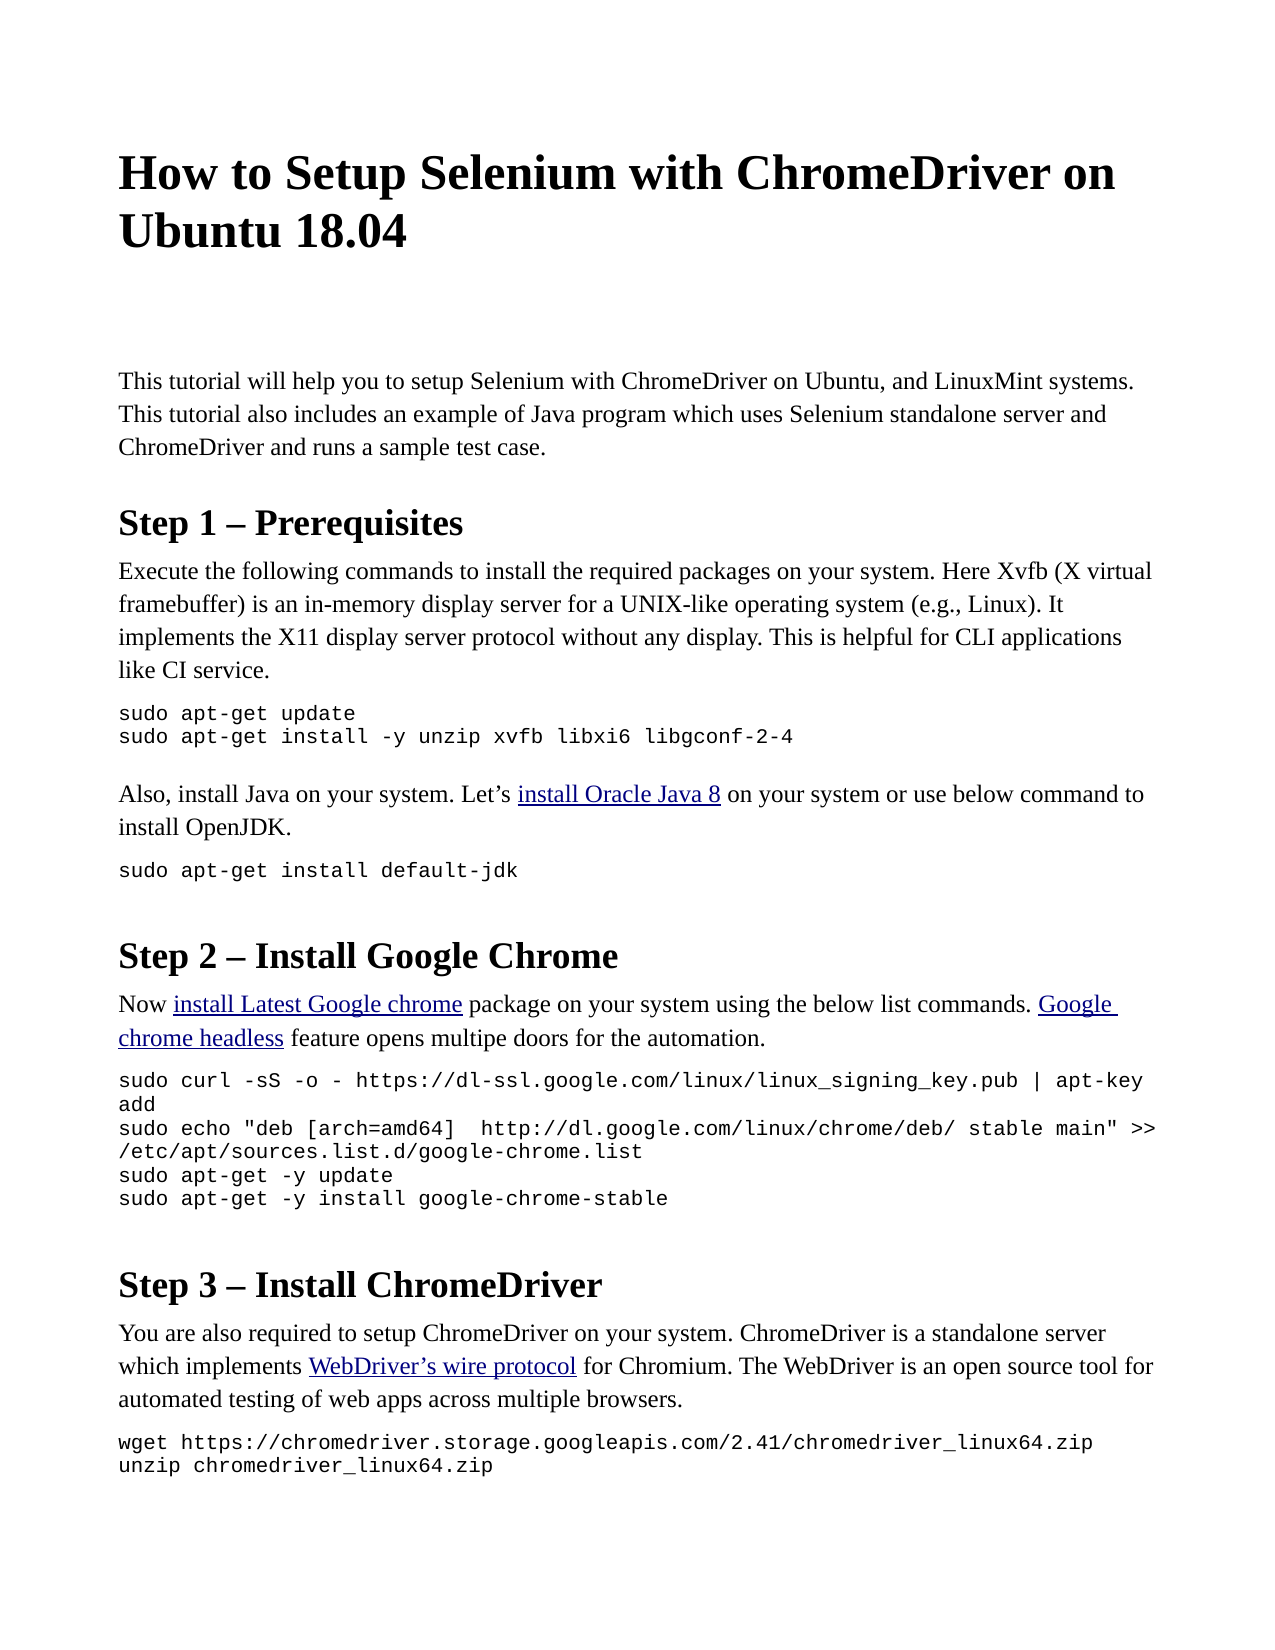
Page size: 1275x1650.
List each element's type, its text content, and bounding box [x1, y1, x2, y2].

subtitle Step 3 – Install ChromeDriver [118, 1262, 1157, 1306]
text sudo echo "deb [arch=amd64] http://dl.google.com/linux/chrome/deb/ stable main" >> /etc/apt/sources.list.d/google-chrome.list [118, 1117, 1157, 1165]
text sudo apt-get install -y unzip xvfb libxi6 libgconf-2-4 [118, 726, 1157, 750]
text sudo apt-get update [118, 703, 1157, 726]
text sudo apt-get install default-jdk [118, 860, 1157, 884]
subtitle Step 1 – Prerequisites [118, 500, 1157, 543]
text Now install Latest Google chrome package on your system using the below list commands. Google chrome headless feature opens multipe doors for the automation. [118, 989, 1157, 1051]
subtitle How to Setup Selenium with ChromeDriver on Ubuntu 18.04 [118, 143, 1157, 258]
subtitle Step 2 – Install Google Chrome [118, 934, 1157, 977]
text unzip chromedriver_linux64.zip [118, 1455, 1157, 1479]
text Execute the following commands to install the required packages on your system. Here Xvfb (X virtual framebuffer) is an in-memory display server for a UNIX-like operating system (e.g., Linux). It implements the X11 display server protocol without any display. This is helpful for CLI applications like CI service. [118, 556, 1157, 684]
text Also, install Java on your system. Let’s install Oracle Java 8 on your system or use below command to install OpenJDK. [118, 779, 1157, 841]
text sudo apt-get -y update [118, 1165, 1157, 1188]
text You are also required to setup ChromeDriver on your system. ChromeDriver is a standalone server which implements WebDriver’s wire protocol for Chromium. The WebDriver is an open source tool for automated testing of web apps across multiple browsers. [118, 1318, 1157, 1413]
text wget https://chromedriver.storage.googleapis.com/2.41/chromedriver_linux64.zip [118, 1432, 1157, 1455]
text sudo apt-get -y install google-chrome-stable [118, 1188, 1157, 1212]
text This tutorial will help you to setup Selenium with ChromeDriver on Ubuntu, and LinuxMint systems. This tutorial also includes an example of Java program which uses Selenium standalone server and ChromeDriver and runs a sample test case. [118, 366, 1157, 461]
text sudo curl -sS -o - https://dl-ssl.google.com/linux/linux_signing_key.pub | apt-key add [118, 1070, 1157, 1117]
